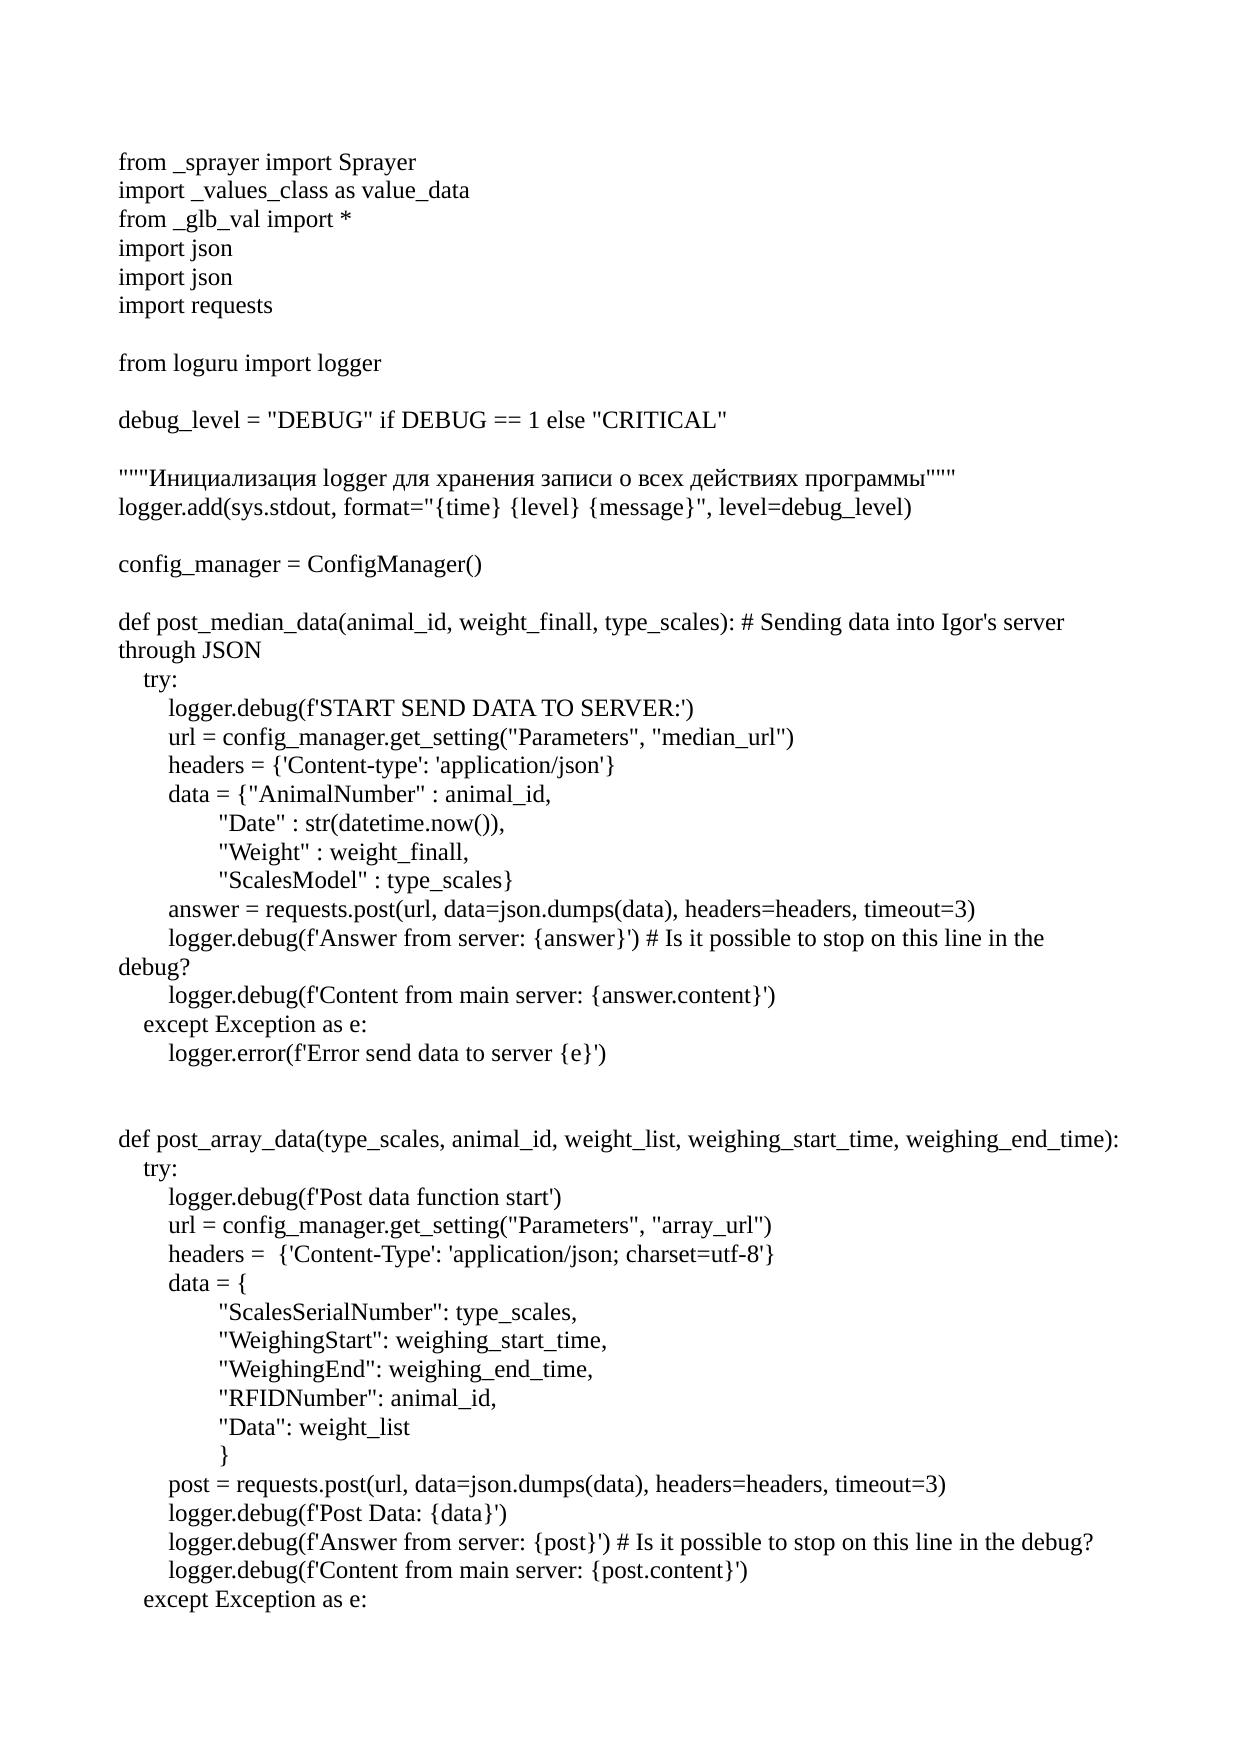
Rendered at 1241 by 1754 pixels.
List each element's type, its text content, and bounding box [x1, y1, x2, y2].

text from _sprayer import Sprayer import _values_class as value_data from _glb_val import * import json import json import requests from loguru import logger debug_level = "DEBUG" if DEBUG == 1 else "CRITICAL" """Инициализация logger для хранения записи о всех действиях программы""" logger.add(sys.stdout, format="{time} {level} {message}", level=debug_level) config_manager = ConfigManager() def post_median_data(animal_id, weight_finall, type_scales): # Sending data into Igor's server through JSON try: logger.debug(f'START SEND DATA TO SERVER:') url = config_manager.get_setting("Parameters", "median_url") headers = {'Content-type': 'application/json'} data = {"AnimalNumber" : animal_id, "Date" : str(datetime.now()), "Weight" : weight_finall, "ScalesModel" : type_scales} answer = requests.post(url, data=json.dumps(data), headers=headers, timeout=3) logger.debug(f'Answer from server: {answer}') # Is it possible to stop on this line in the debug? logger.debug(f'Content from main server: {answer.content}') except Exception as e: logger.error(f'Error send data to server {e}') def post_array_data(type_scales, animal_id, weight_list, weighing_start_time, weighing_end_time): try: logger.debug(f'Post data function start') url = config_manager.get_setting("Parameters", "array_url") headers = {'Content-Type': 'application/json; charset=utf-8'} data = { "ScalesSerialNumber": type_scales, "WeighingStart": weighing_start_time, "WeighingEnd": weighing_end_time, "RFIDNumber": animal_id, "Data": weight_list } post = requests.post(url, data=json.dumps(data), headers=headers, timeout=3) logger.debug(f'Post Data: {data}') logger.debug(f'Answer from server: {post}') # Is it possible to stop on this line in the debug? logger.debug(f'Content from main server: {post.content}') except Exception as e: [118, 118, 1122, 1613]
